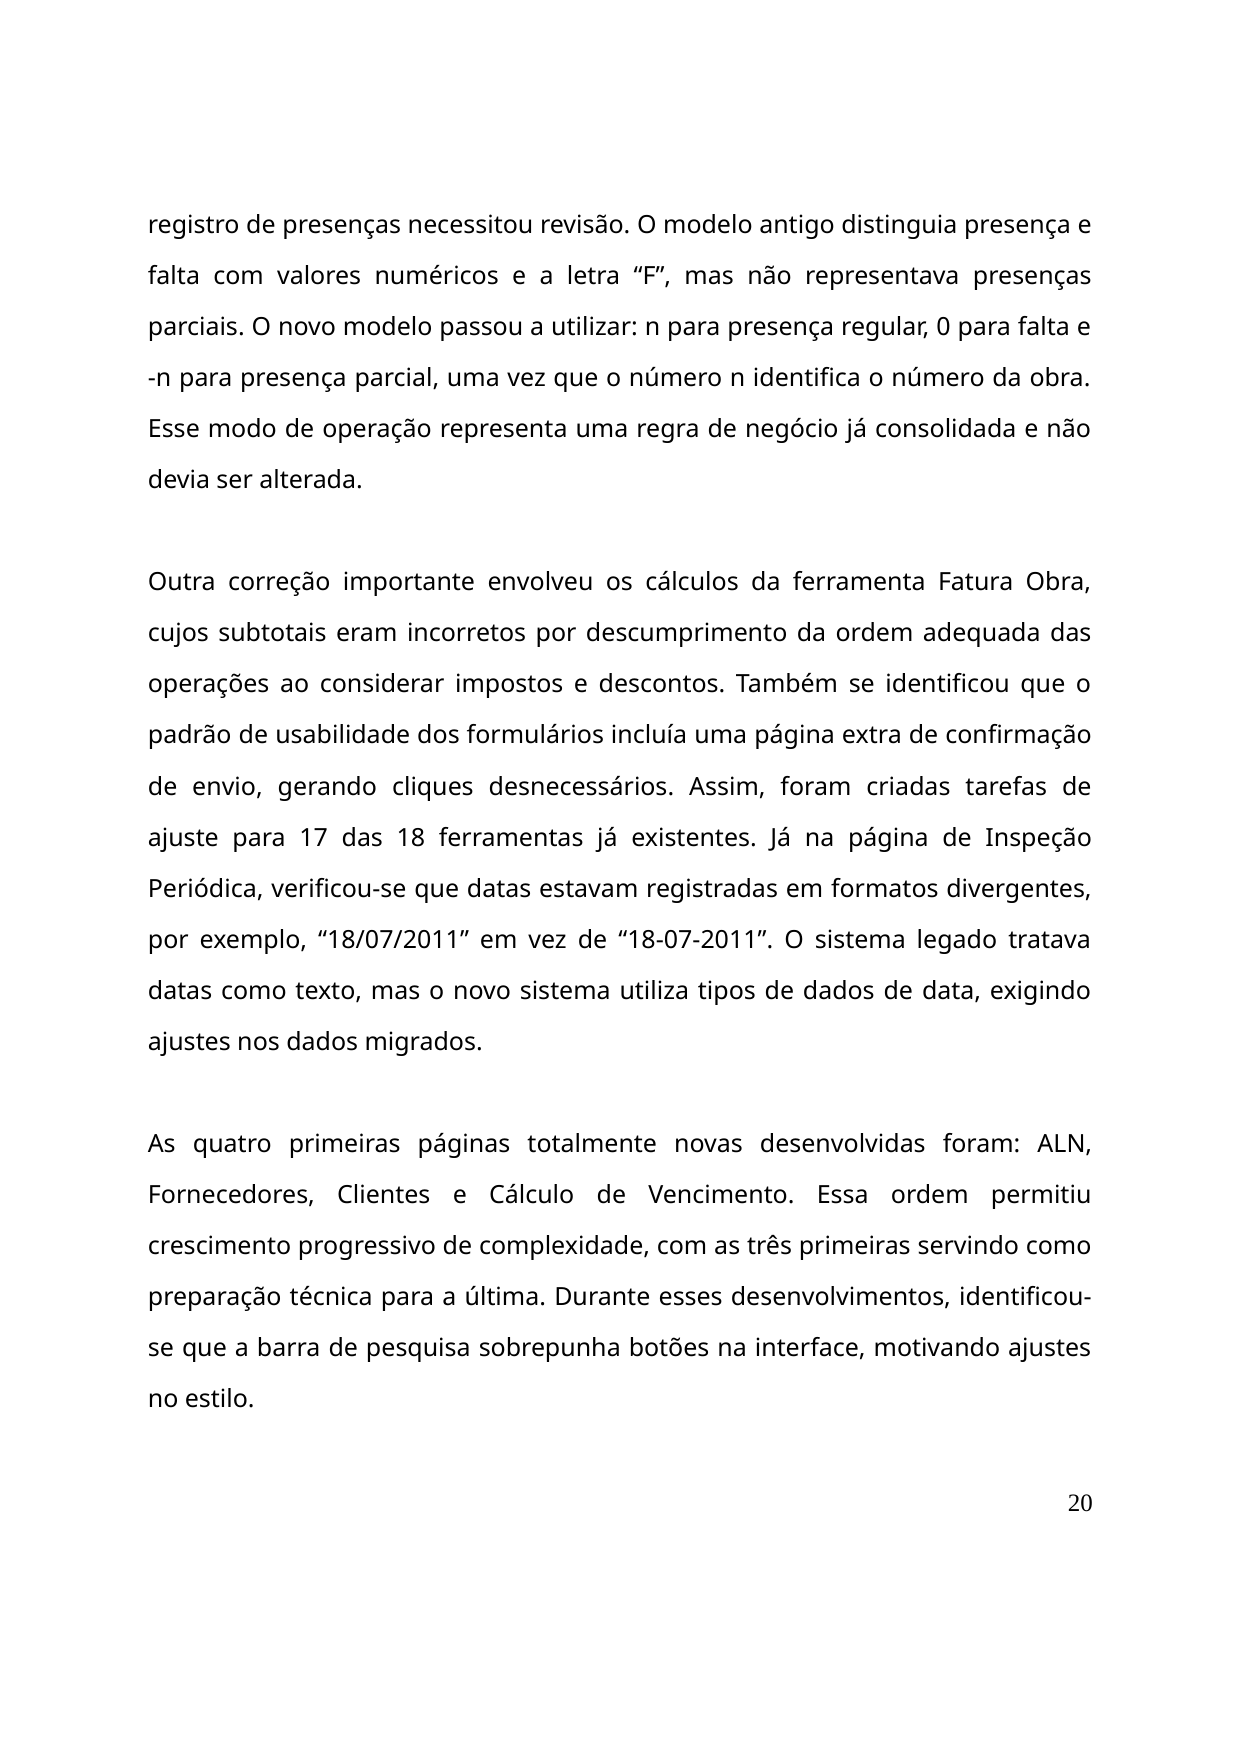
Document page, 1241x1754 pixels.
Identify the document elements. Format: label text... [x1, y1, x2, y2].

text registro de presenças necessitou revisão. O modelo antigo distinguia presença e falta com valores numéricos e a letra “F”, mas não representava presenças parciais. O novo modelo passou a utilizar: n para presença regular, 0 para falta e -n para presença parcial, uma vez que o número n identifica o número da obra. Esse modo de operação representa uma regra de negócio já consolidada e não devia ser alterada. [148, 207, 1093, 496]
text As quatro primeiras páginas totalmente novas desenvolvidas foram: ALN, Fornecedores, Clientes e Cálculo de Vencimento. Essa ordem permitiu crescimento progressivo de complexidade, com as três primeiras servindo como preparação técnica para a última. Durante esses desenvolvimentos, identificou-se que a barra de pesquisa sobrepunha botões na interface, motivando ajustes no estilo. [148, 1125, 1093, 1415]
text Outra correção importante envolveu os cálculos da ferramenta Fatura Obra, cujos subtotais eram incorretos por descumprimento da ordem adequada das operações ao considerar impostos e descontos. Também se identificou que o padrão de usabilidade dos formulários incluía uma página extra de confirmação de envio, gerando cliques desnecessários. Assim, foram criadas tarefas de ajuste para 17 das 18 ferramentas já existentes. Já na página de Inspeção Periódica, verificou-se que datas estavam registradas em formatos divergentes, por exemplo, “18/07/2011” em vez de “18-07-2011”. O sistema legado tratava datas como texto, mas o novo sistema utiliza tipos de dados de data, exigindo ajustes nos dados migrados. [148, 564, 1093, 1057]
